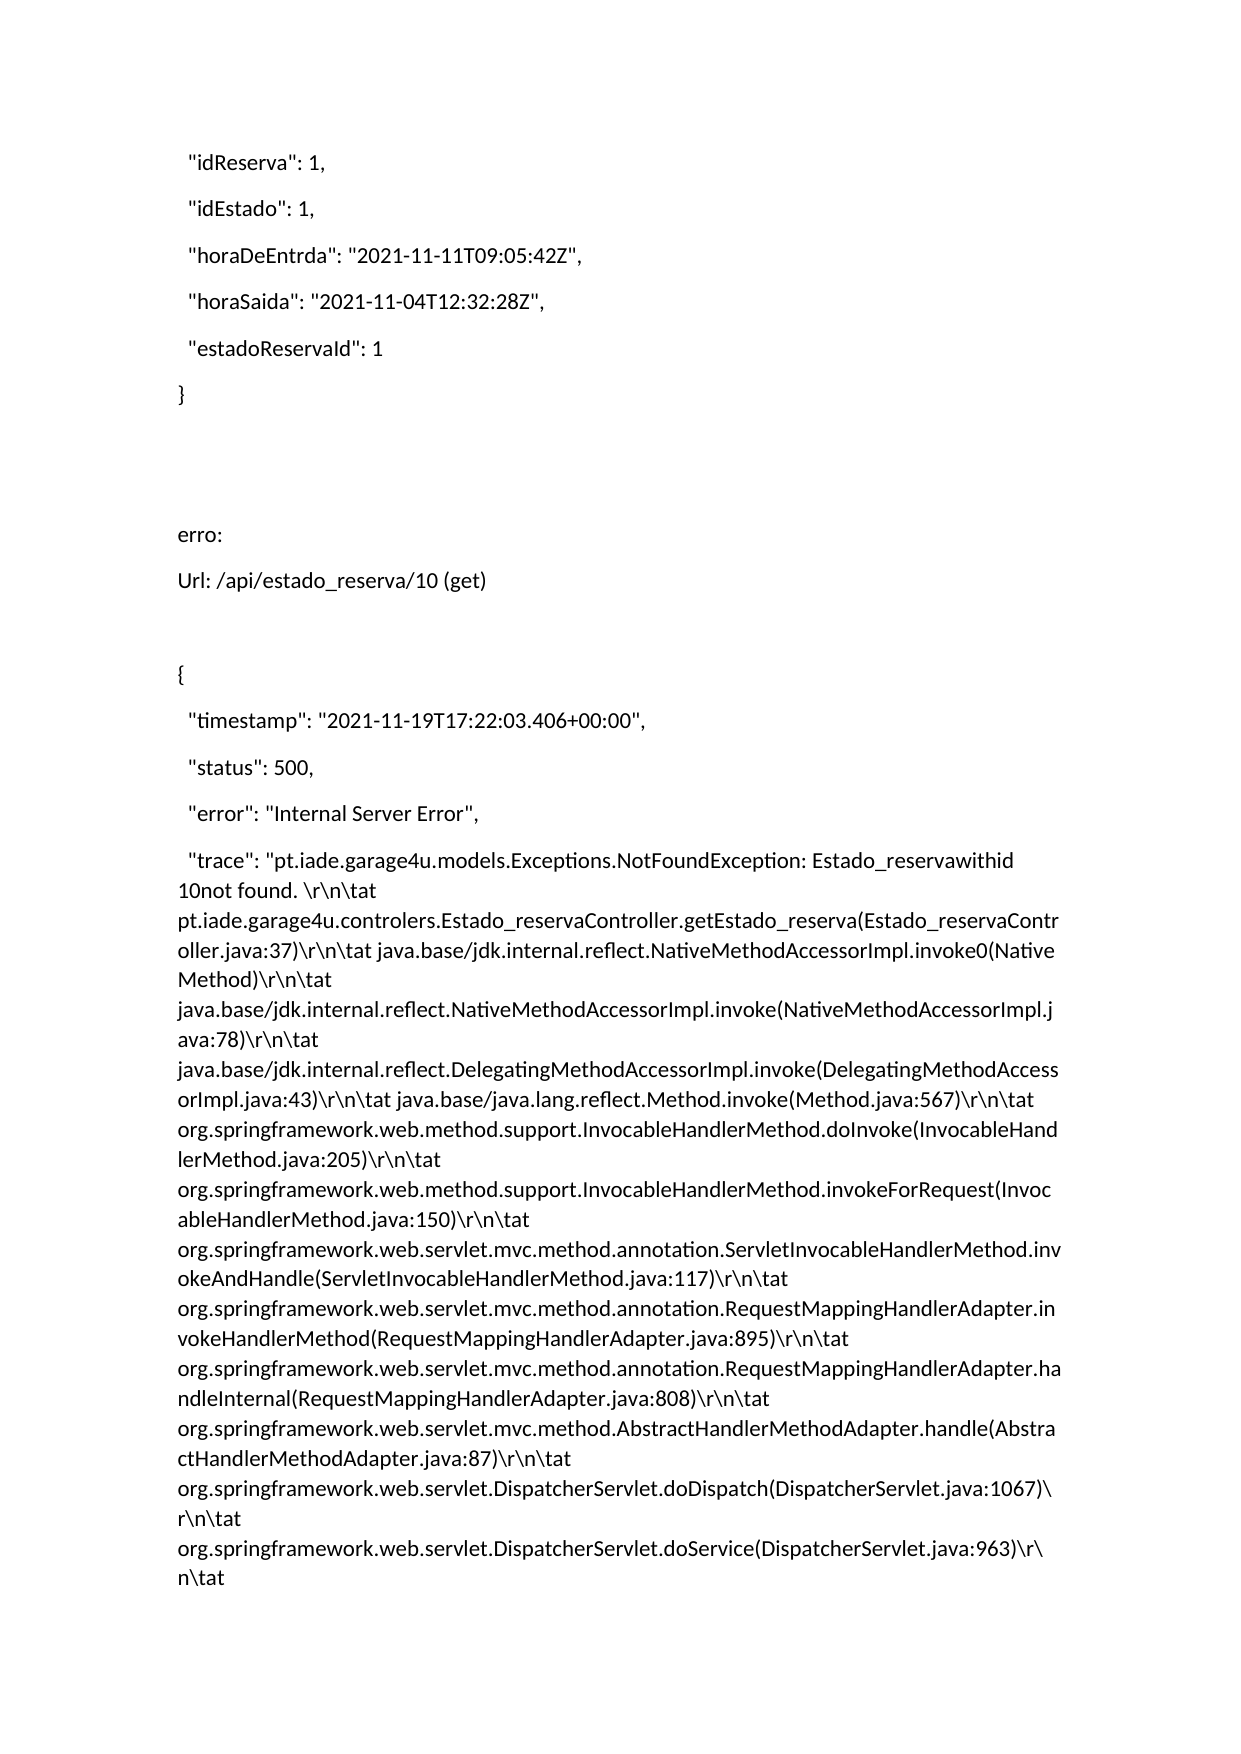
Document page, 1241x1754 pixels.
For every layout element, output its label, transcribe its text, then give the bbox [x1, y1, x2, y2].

text Url: /api/estado_reserva/10 (get) [177, 567, 1063, 595]
text "timestamp": "2021-11-19T17:22:03.406+00:00", [177, 706, 1063, 734]
text "estadoReservaId": 1 [177, 334, 1063, 362]
text "error": "Internal Server Error", [177, 799, 1063, 827]
text { [177, 660, 1063, 688]
text "horaSaida": "2021-11-04T12:32:28Z", [177, 287, 1063, 315]
text "idEstado": 1, [177, 194, 1063, 222]
text "status": 500, [177, 753, 1063, 781]
text erro: [177, 520, 1063, 548]
text "horaDeEntrda": "2021-11-11T09:05:42Z", [177, 241, 1063, 269]
text "idReserva": 1, [177, 148, 1063, 176]
text "trace": "pt.iade.garage4u.models.Exceptions.NotFoundException: Estado_reservawithid 10not found. \r\n\tat pt.iade.garage4u.controlers.Estado_reservaController.getEstado_reserva(Estado_reservaController.java:37)\r\n\tat java.base/jdk.internal.reflect.NativeMethodAccessorImpl.invoke0(Native Method)\r\n\tat java.base/jdk.internal.reflect.NativeMethodAccessorImpl.invoke(NativeMethodAccessorImpl.java:78)\r\n\tat java.base/jdk.internal.reflect.DelegatingMethodAccessorImpl.invoke(DelegatingMethodAccessorImpl.java:43)\r\n\tat java.base/java.lang.reflect.Method.invoke(Method.java:567)\r\n\tat org.springframework.web.method.support.InvocableHandlerMethod.doInvoke(InvocableHandlerMethod.java:205)\r\n\tat org.springframework.web.method.support.InvocableHandlerMethod.invokeForRequest(InvocableHandlerMethod.java:150)\r\n\tat org.springframework.web.servlet.mvc.method.annotation.ServletInvocableHandlerMethod.invokeAndHandle(ServletInvocableHandlerMethod.java:117)\r\n\tat org.springframework.web.servlet.mvc.method.annotation.RequestMappingHandlerAdapter.invokeHandlerMethod(RequestMappingHandlerAdapter.java:895)\r\n\tat org.springframework.web.servlet.mvc.method.annotation.RequestMappingHandlerAdapter.handleInternal(RequestMappingHandlerAdapter.java:808)\r\n\tat org.springframework.web.servlet.mvc.method.AbstractHandlerMethodAdapter.handle(AbstractHandlerMethodAdapter.java:87)\r\n\tat org.springframework.web.servlet.DispatcherServlet.doDispatch(DispatcherServlet.java:1067)\r\n\tat org.springframework.web.servlet.DispatcherServlet.doService(DispatcherServlet.java:963)\r\n\tat [177, 846, 1063, 1592]
text } [177, 380, 1063, 408]
